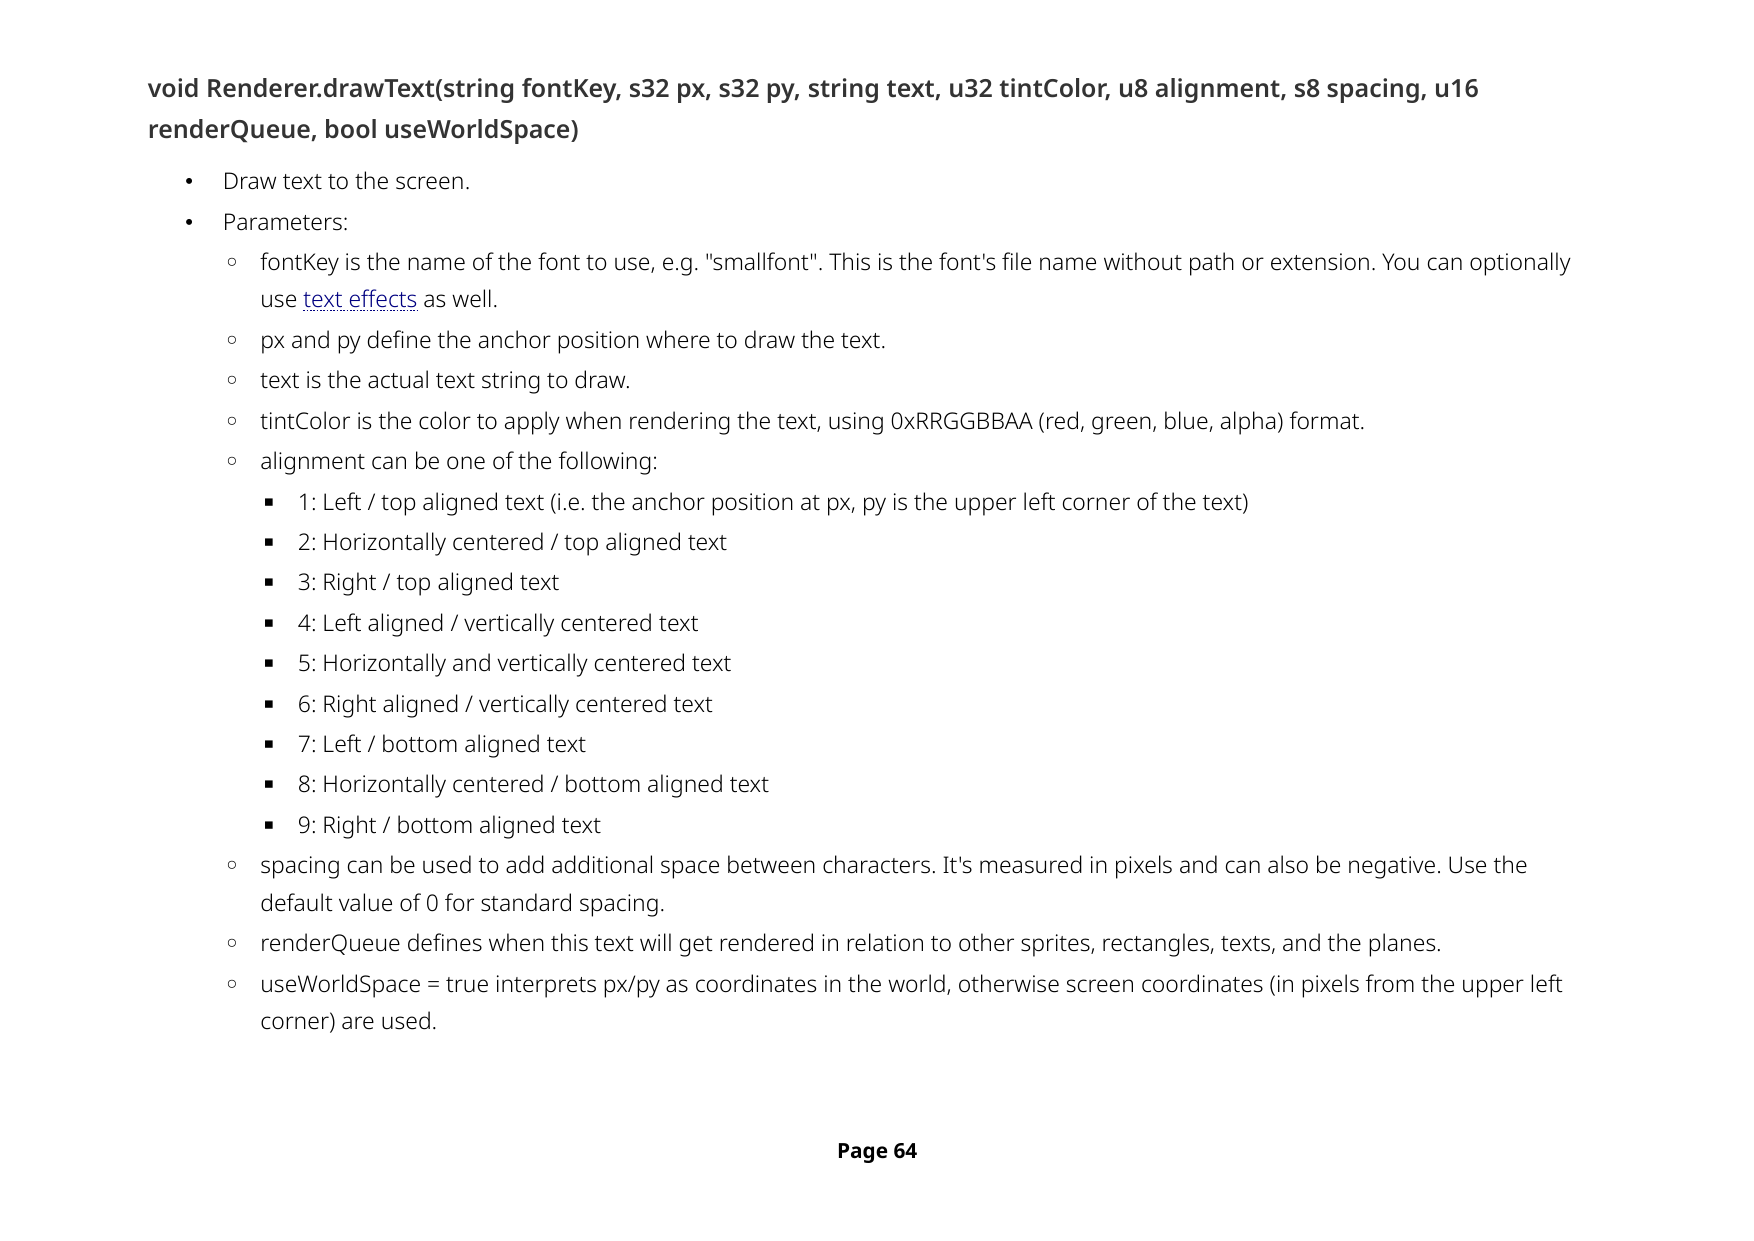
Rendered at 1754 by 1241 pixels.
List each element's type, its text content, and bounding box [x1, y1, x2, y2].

list renderQueue defines when this text will get rendered in relation to other sprites, rectangles, texts, and the planes. [223, 927, 1606, 958]
list useWorldSpace = true interprets px/py as coordinates in the world, otherwise screen coordinates (in pixels from the upper left corner) are used. [223, 967, 1606, 1036]
list 5: Horizontally and vertically centered text [260, 647, 1606, 678]
list 3: Right / top aligned text [260, 566, 1606, 597]
list text is the actual text string to draw. [223, 364, 1606, 395]
list tintColor is the color to apply when rendering the text, using 0xRRGGBBAA (red, green, blue, alpha) format. [223, 404, 1606, 436]
list 4: Left aligned / vertically centered text [260, 607, 1606, 638]
list alignment can be one of the following: [223, 445, 1606, 476]
list 8: Horizontally centered / bottom aligned text [260, 768, 1606, 799]
list px and py define the anchor position where to draw the text. [223, 324, 1606, 355]
list 9: Right / bottom aligned text [260, 809, 1606, 840]
subtitle void Renderer.drawText(string fontKey, s32 px, s32 py, string text, u32 tintColor, u8 alignment, s8 spacing, u16 renderQueue, bool useWorldSpace) [148, 71, 1606, 146]
list Draw text to the screen. [185, 165, 1606, 196]
list 7: Left / bottom aligned text [260, 728, 1606, 759]
list 6: Right aligned / vertically centered text [260, 687, 1606, 719]
list spacing can be used to add additional space between characters. It's measured in pixels and can also be negative. Use the default value of 0 for standard spacing. [223, 849, 1606, 918]
list fontKey is the name of the font to use, e.g. "smallfont". This is the font's file name without path or extension. You can optionally use text effects as well. [223, 246, 1606, 314]
list 2: Horizontally centered / top aligned text [260, 526, 1606, 557]
list Parameters: [185, 205, 1606, 237]
list 1: Left / top aligned text (i.e. the anchor position at px, py is the upper left corner of the text) [260, 485, 1606, 517]
